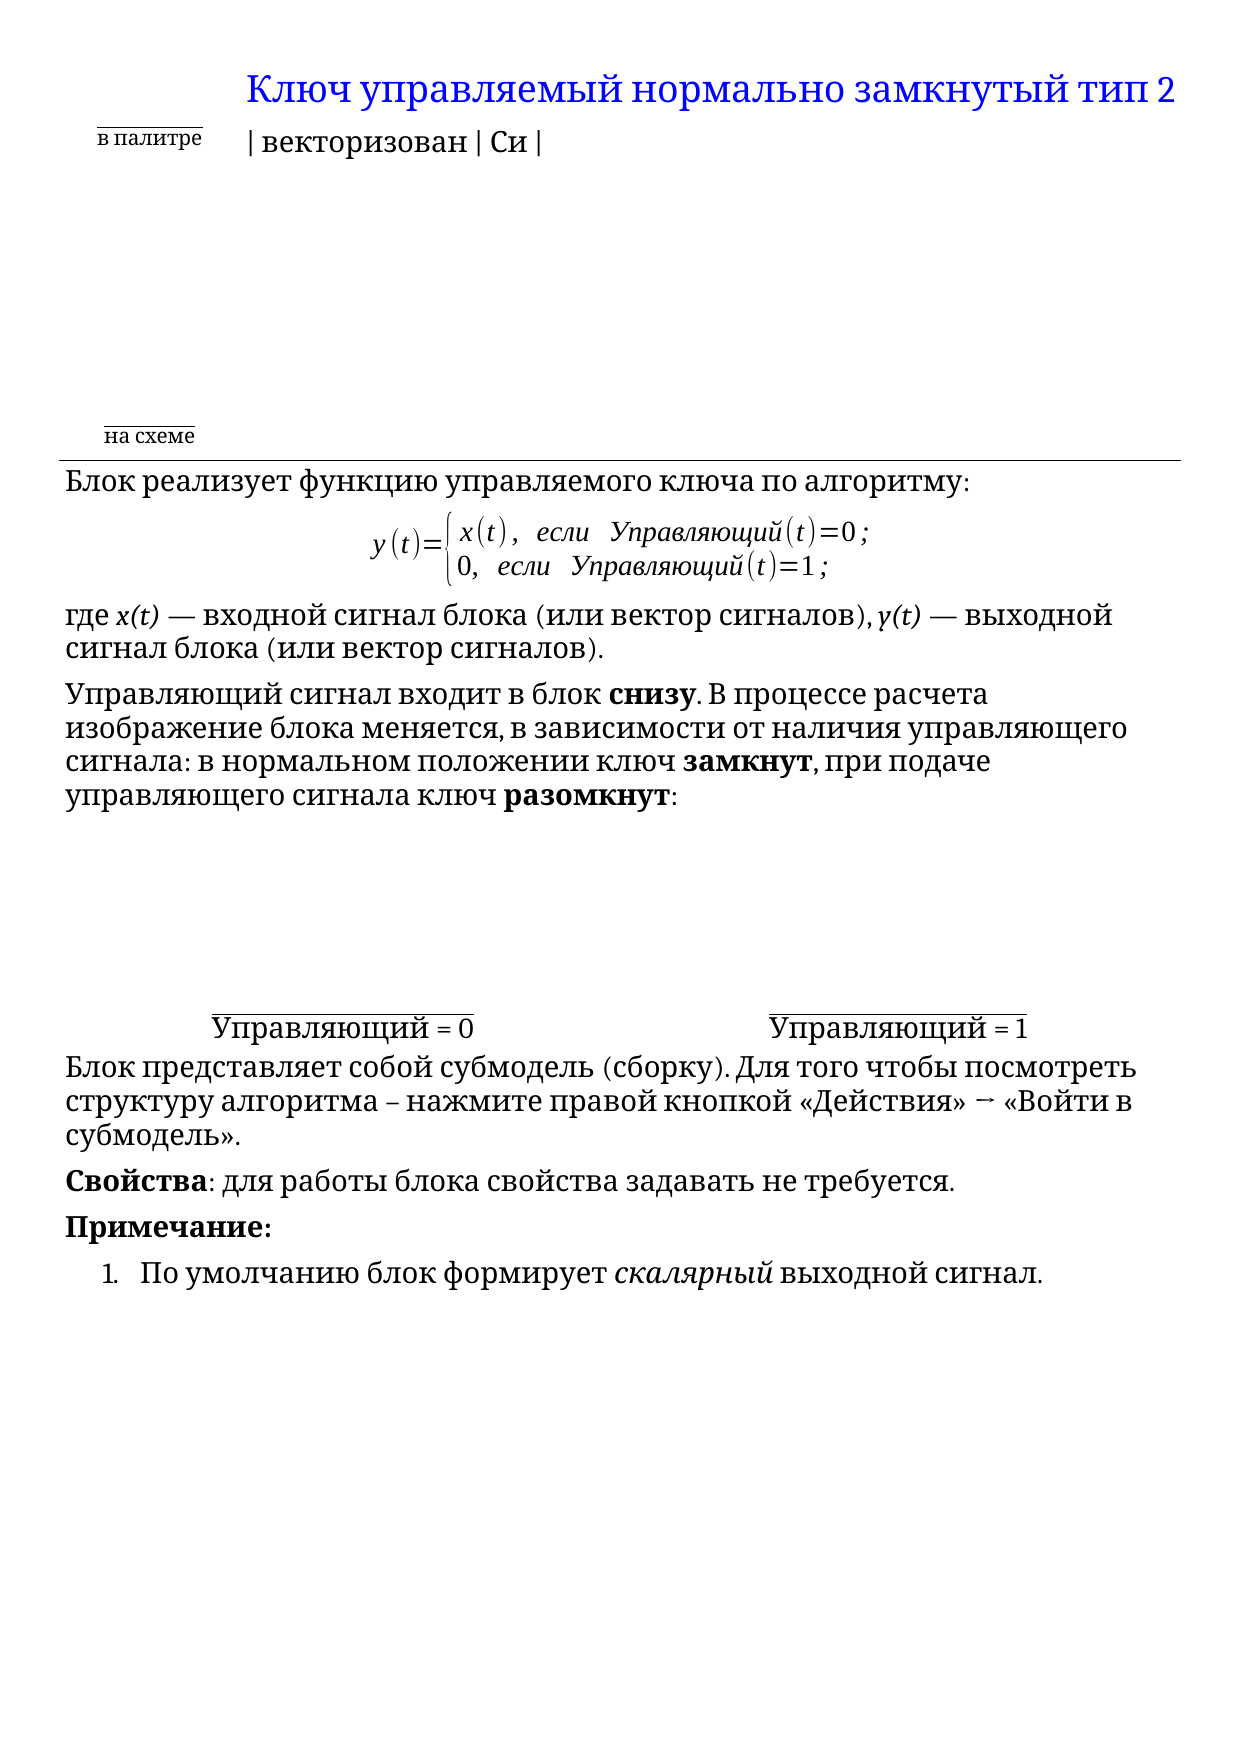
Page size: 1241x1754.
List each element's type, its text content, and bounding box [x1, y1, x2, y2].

table_header [65, 825, 620, 1007]
table_cell на схеме [59, 419, 240, 459]
table_cell [240, 178, 1181, 419]
table_cell [240, 419, 1181, 459]
table_header Ключ управляемый нормально замкнутый тип 2 [240, 59, 1181, 121]
table_cell Блок реализует функцию управляемого ключа по алгоритму: где x(t) — входной сигнал блока (или вектор сигналов), y(t) — выходной сигнал блока (или вектор сигналов). Управляющий сигнал входит в блок снизу. В процессе расчета изображение блока меняется, в зависимости от наличия управляющего сигнала: в нормальном положении ключ замкнут, при подаче управляющего сигнала ключ разомкнут: Блок представляет собой субмодель (сборку). Для того чтобы посмотреть структуру алгоритма – нажмите правой кнопкой «Действия» → «Войти в субмодель». Свойства: для работы блока свойства задавать не требуется. Примечание: По умолчанию блок формирует скалярный выходной сигнал. [59, 461, 1181, 1309]
table_cell Управляющий = 0 [65, 1007, 620, 1052]
table_cell в палитре [59, 121, 240, 178]
table_cell | векторизован | Си | [240, 121, 1181, 178]
table_cell [59, 178, 240, 419]
table_cell Управляющий = 1 [620, 1007, 1175, 1052]
table_header [59, 59, 240, 121]
table_header [620, 825, 1175, 1007]
